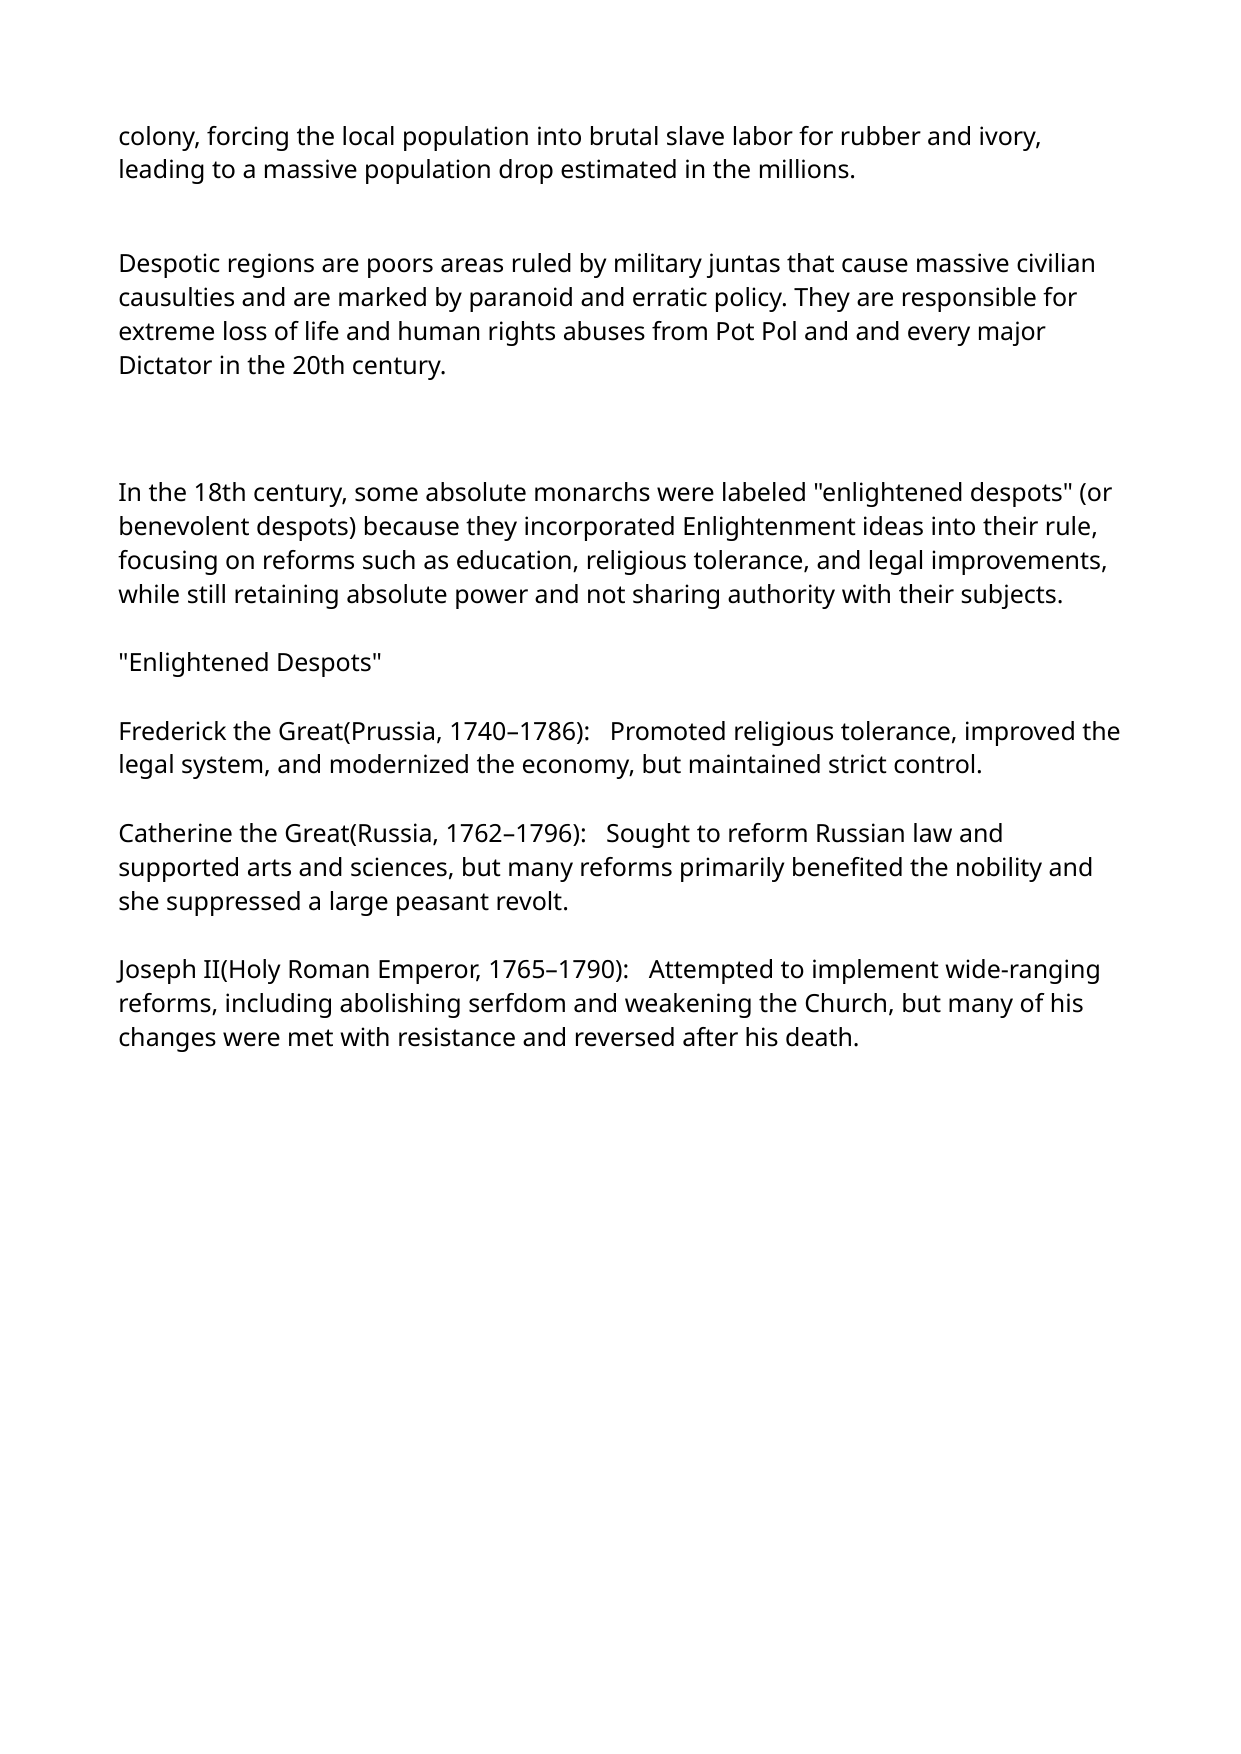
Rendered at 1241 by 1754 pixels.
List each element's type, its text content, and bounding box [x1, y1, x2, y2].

text In the 18th century, some absolute monarchs were labeled "enlightened despots" (or benevolent despots) because they incorporated Enlightenment ideas into their rule, focusing on reforms such as education, religious tolerance, and legal improvements, while still retaining absolute power and not sharing authority with their subjects. [118, 475, 1122, 611]
text colony, forcing the local population into brutal slave labor for rubber and ivory, leading to a massive population drop estimated in the millions. [118, 118, 1122, 186]
text Frederick the Great(Prussia, 1740–1786): Promoted religious tolerance, improved the legal system, and modernized the economy, but maintained strict control. [118, 713, 1122, 781]
text Joseph II(Holy Roman Emperor, 1765–1790): Attempted to implement wide-ranging reforms, including abolishing serfdom and weakening the Church, but many of his changes were met with resistance and reversed after his death. [118, 952, 1122, 1054]
text "Enlightened Despots" [118, 645, 1122, 679]
text Despotic regions are poors areas ruled by military juntas that cause massive civilian causulties and are marked by paranoid and erratic policy. They are responsible for extreme loss of life and human rights abuses from Pot Pol and and every major Dictator in the 20th century. [118, 245, 1122, 382]
text Catherine the Great(Russia, 1762–1796): Sought to reform Russian law and supported arts and sciences, but many reforms primarily benefited the nobility and she suppressed a large peasant revolt. [118, 815, 1122, 917]
